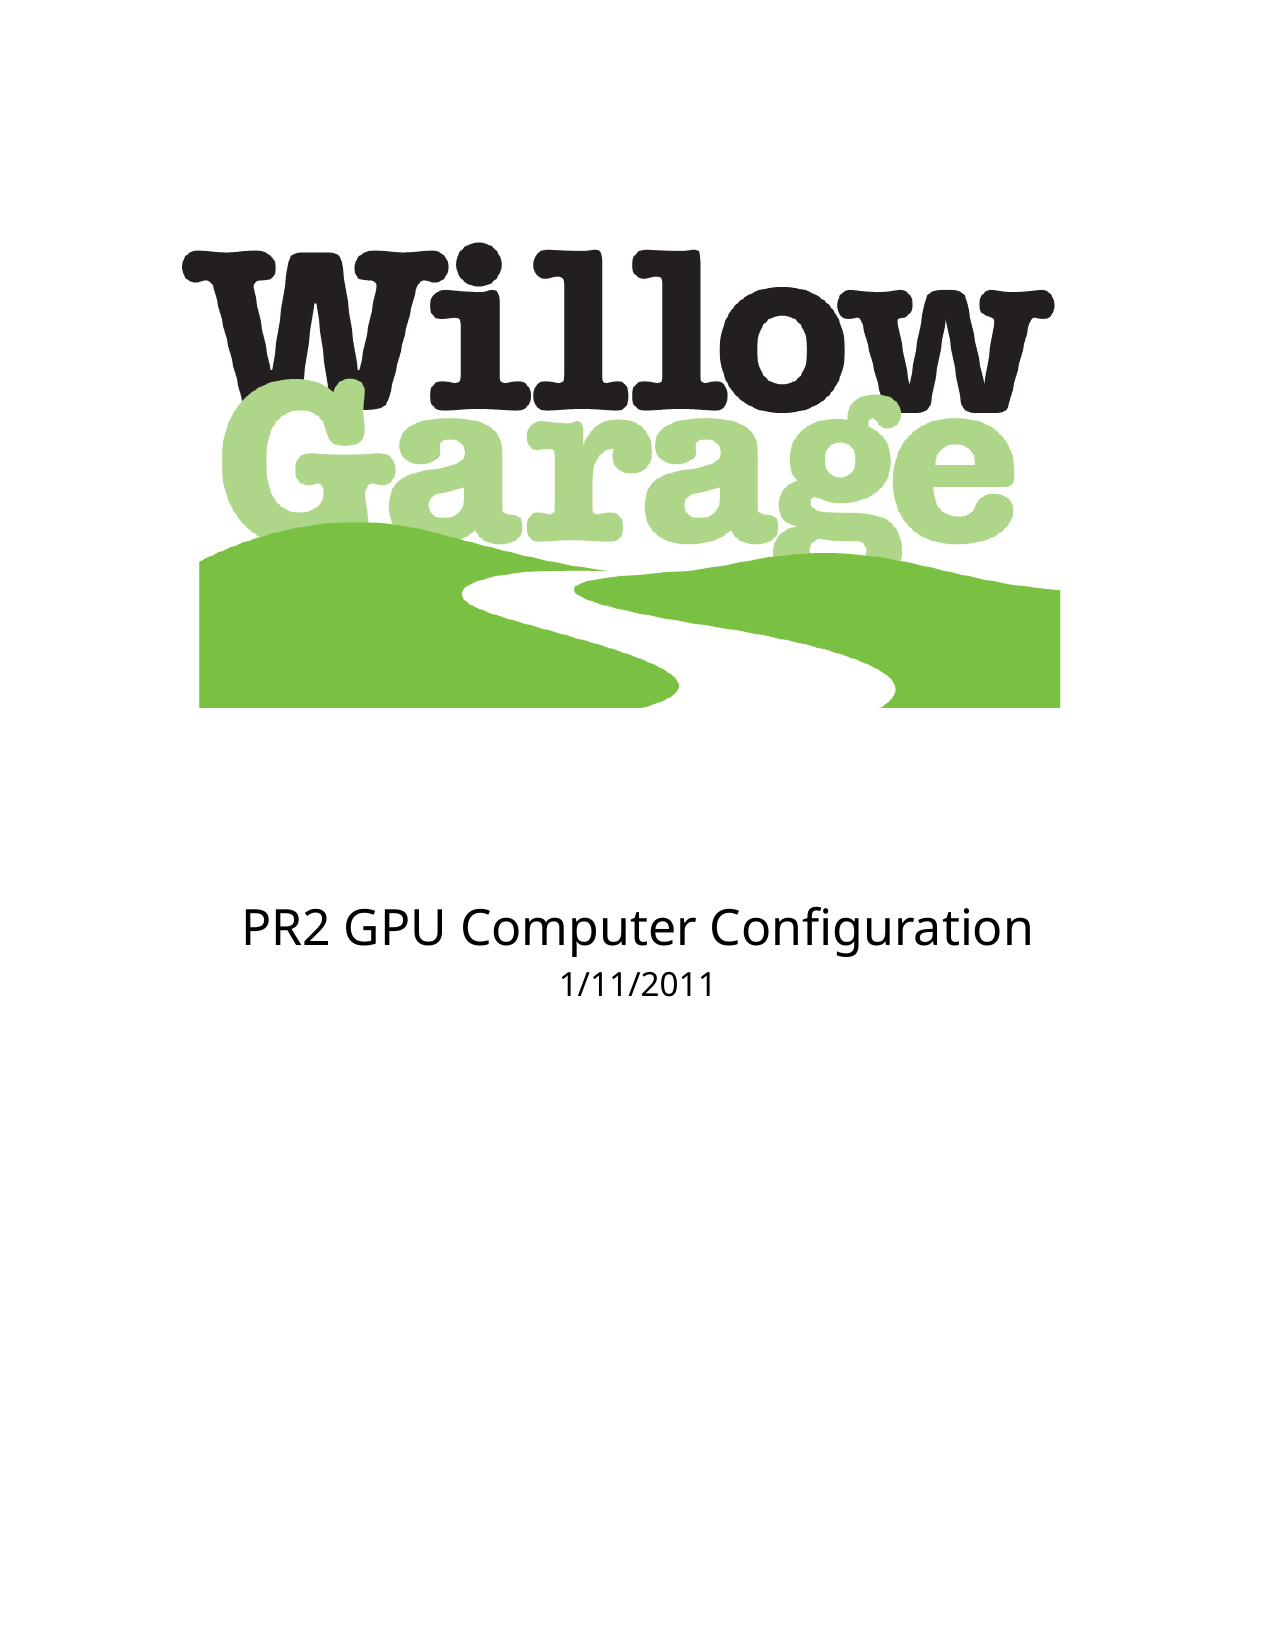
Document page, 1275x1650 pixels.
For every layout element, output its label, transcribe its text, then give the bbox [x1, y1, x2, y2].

text PR2 GPU Computer Configuration [118, 892, 1157, 960]
picture [107, 134, 1158, 809]
text 1/11/2011 [118, 960, 1157, 1006]
